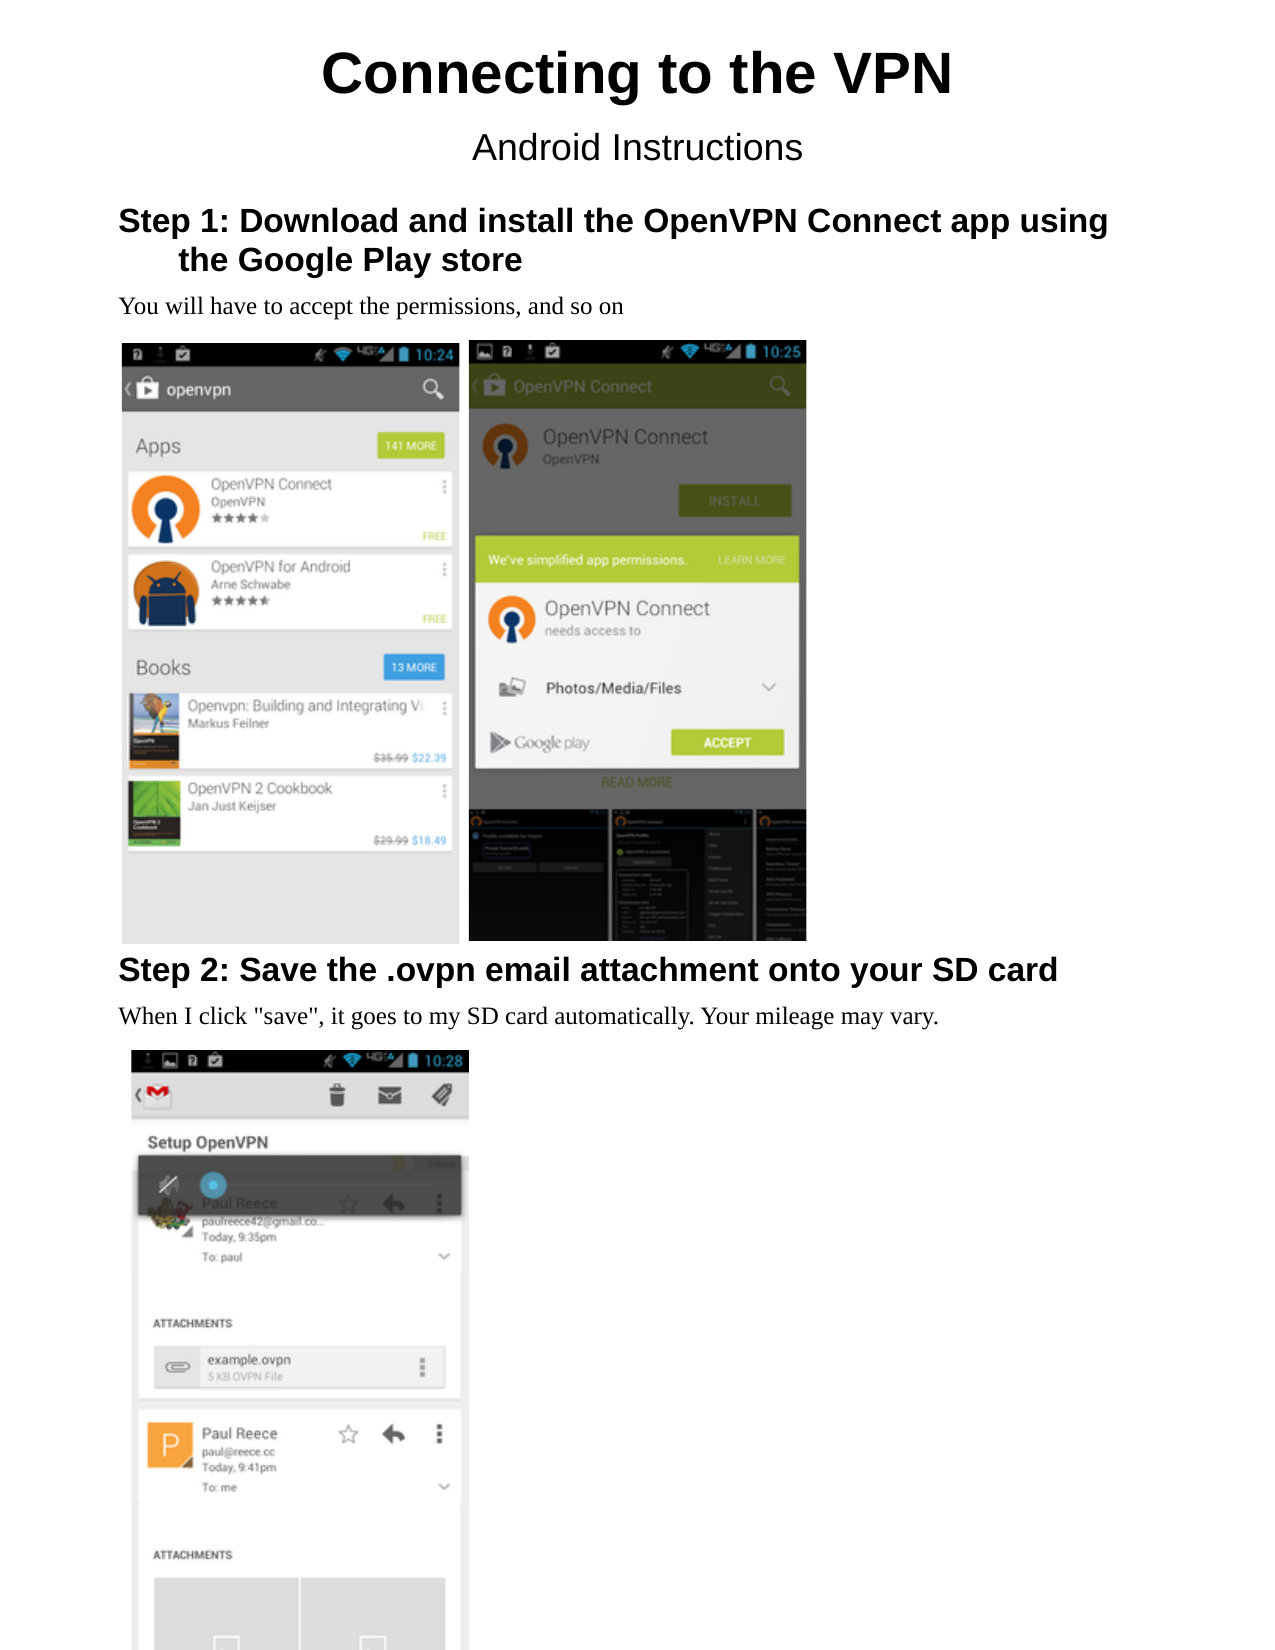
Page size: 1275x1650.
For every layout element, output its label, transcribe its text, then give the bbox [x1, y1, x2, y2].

text When I click "save", it goes to my SD card automatically. Your mileage may vary. [118, 1001, 1157, 1030]
picture [468, 340, 807, 941]
title Connecting to the VPN [118, 39, 1157, 106]
picture [121, 343, 460, 944]
text You will have to accept the permissions, and so on [118, 291, 1157, 320]
subtitle Android Instructions [118, 125, 1157, 168]
picture [131, 1050, 469, 1650]
subtitle Step 2: Save the .ovpn email attachment onto your SD card [118, 950, 1157, 988]
subtitle Step 1: Download and install the OpenVPN Connect app using the Google Play store [118, 201, 1157, 279]
